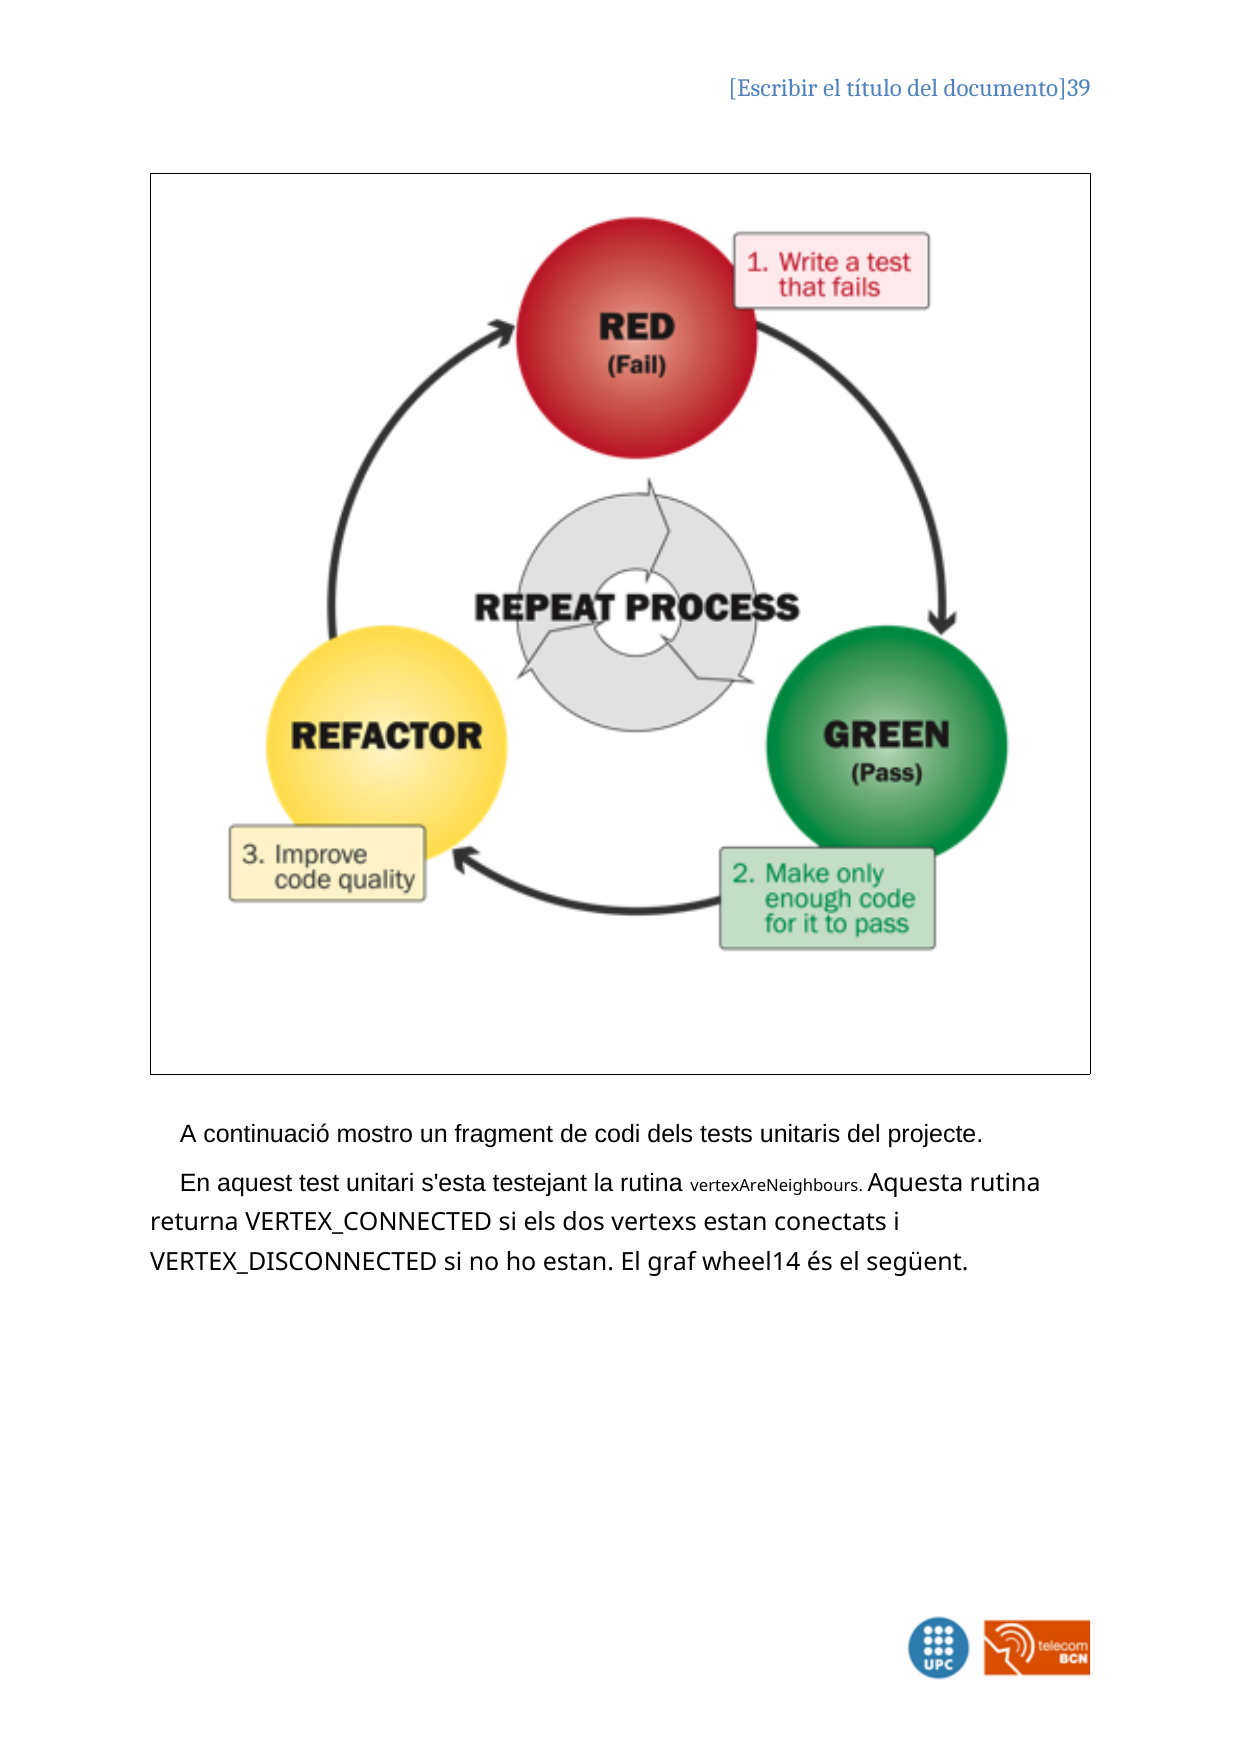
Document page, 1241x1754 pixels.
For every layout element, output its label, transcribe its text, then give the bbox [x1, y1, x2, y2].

text A continuació mostro un fragment de codi dels tests unitaris del projecte. [150, 1119, 1090, 1148]
picture [904, 1614, 1091, 1681]
picture [196, 178, 1044, 1014]
table_header [151, 174, 1090, 1074]
text En aquest test unitari s'esta testejant la rutina vertexAreNeighbours. Aquesta rutina returna VERTEX_CONNECTED si els dos vertexs estan conectats i VERTEX_DISCONNECTED si no ho estan. El graf wheel14 és el següent. [150, 1165, 1090, 1277]
